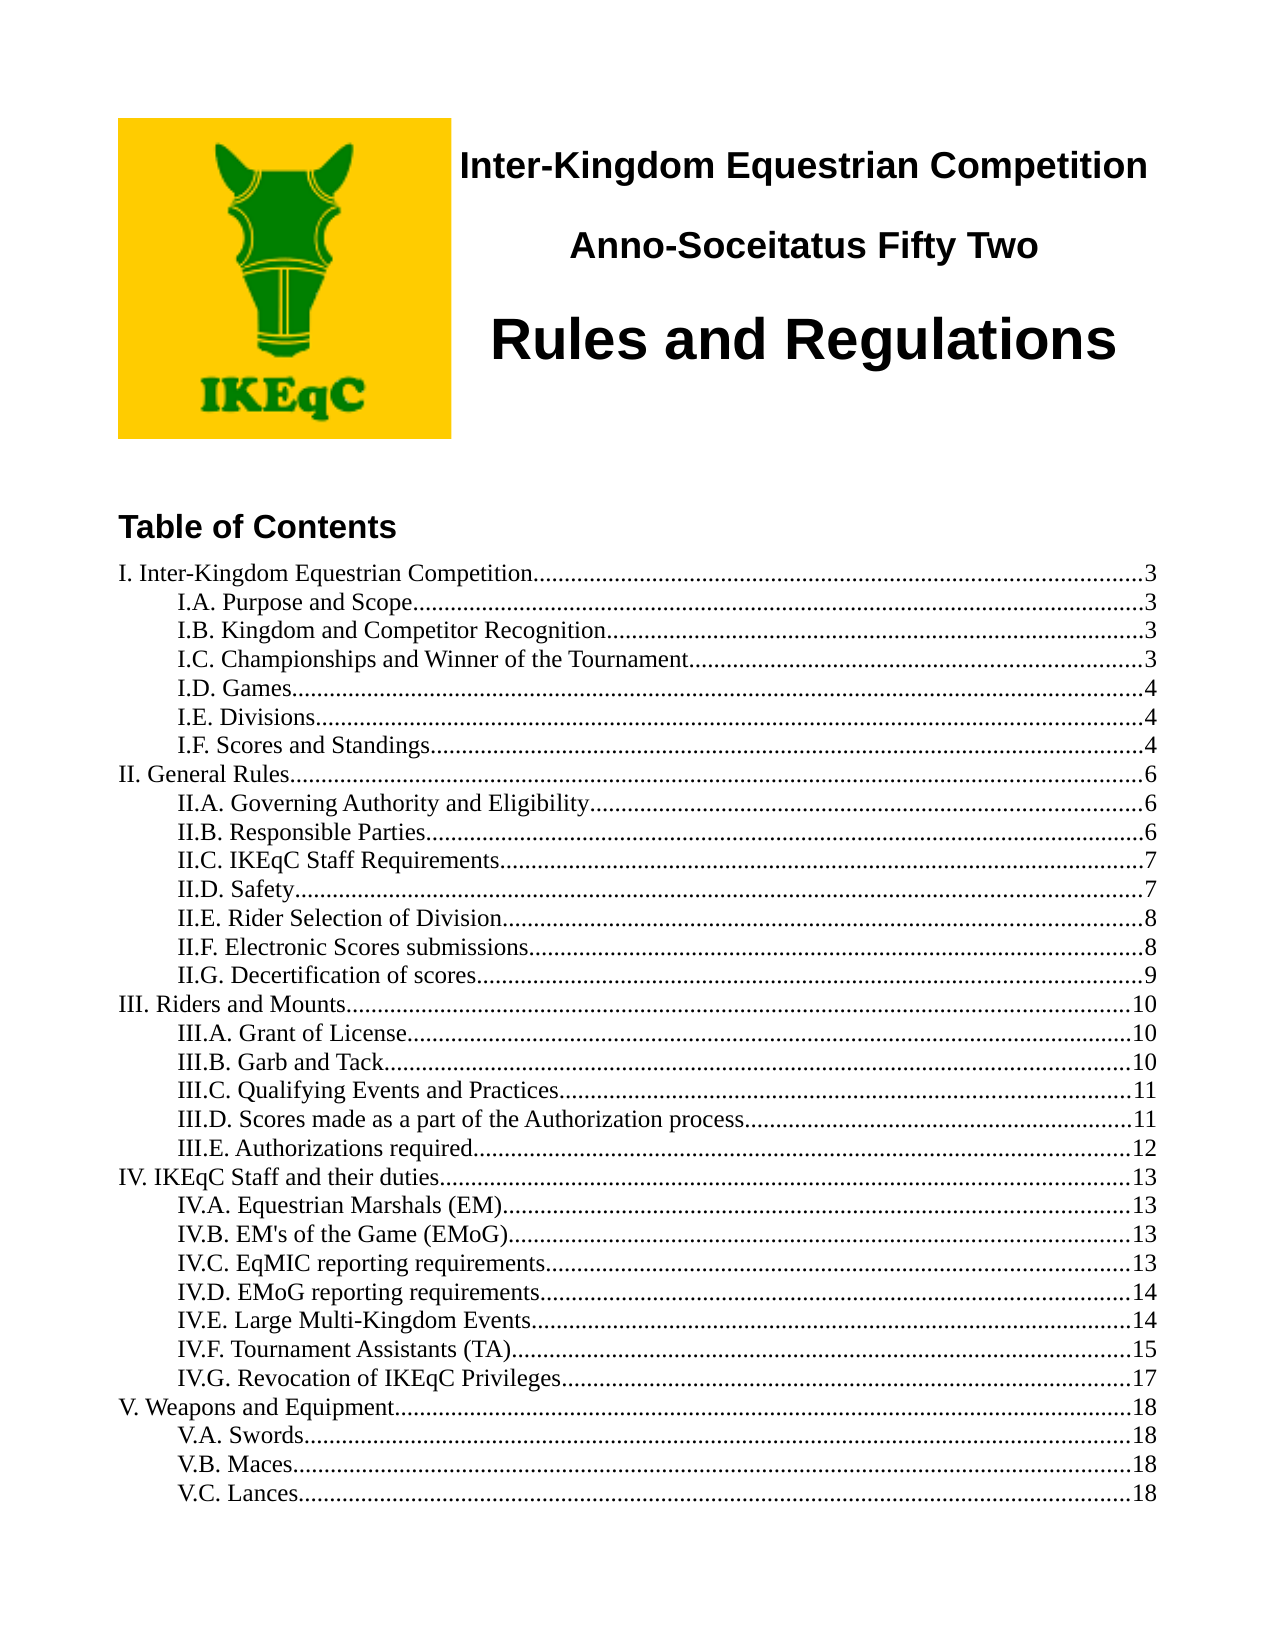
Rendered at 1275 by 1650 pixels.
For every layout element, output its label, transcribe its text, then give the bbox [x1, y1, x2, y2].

picture [118, 118, 452, 439]
title Inter-Kingdom Equestrian Competition [452, 143, 1157, 186]
title Anno-Soceitatus Fifty Two [452, 224, 1157, 267]
text II. General Rules 6 [118, 759, 1157, 788]
text III. Riders and Mounts 10 [118, 989, 1157, 1018]
subtitle Table of Contents [118, 507, 1157, 546]
text V. Weapons and Equipment 18 [118, 1392, 1157, 1421]
title Rules and Regulations [452, 304, 1157, 371]
text IV. IKEqC Staff and their duties 13 [118, 1162, 1157, 1191]
text I. Inter-Kingdom Equestrian Competition 3 [118, 558, 1157, 587]
